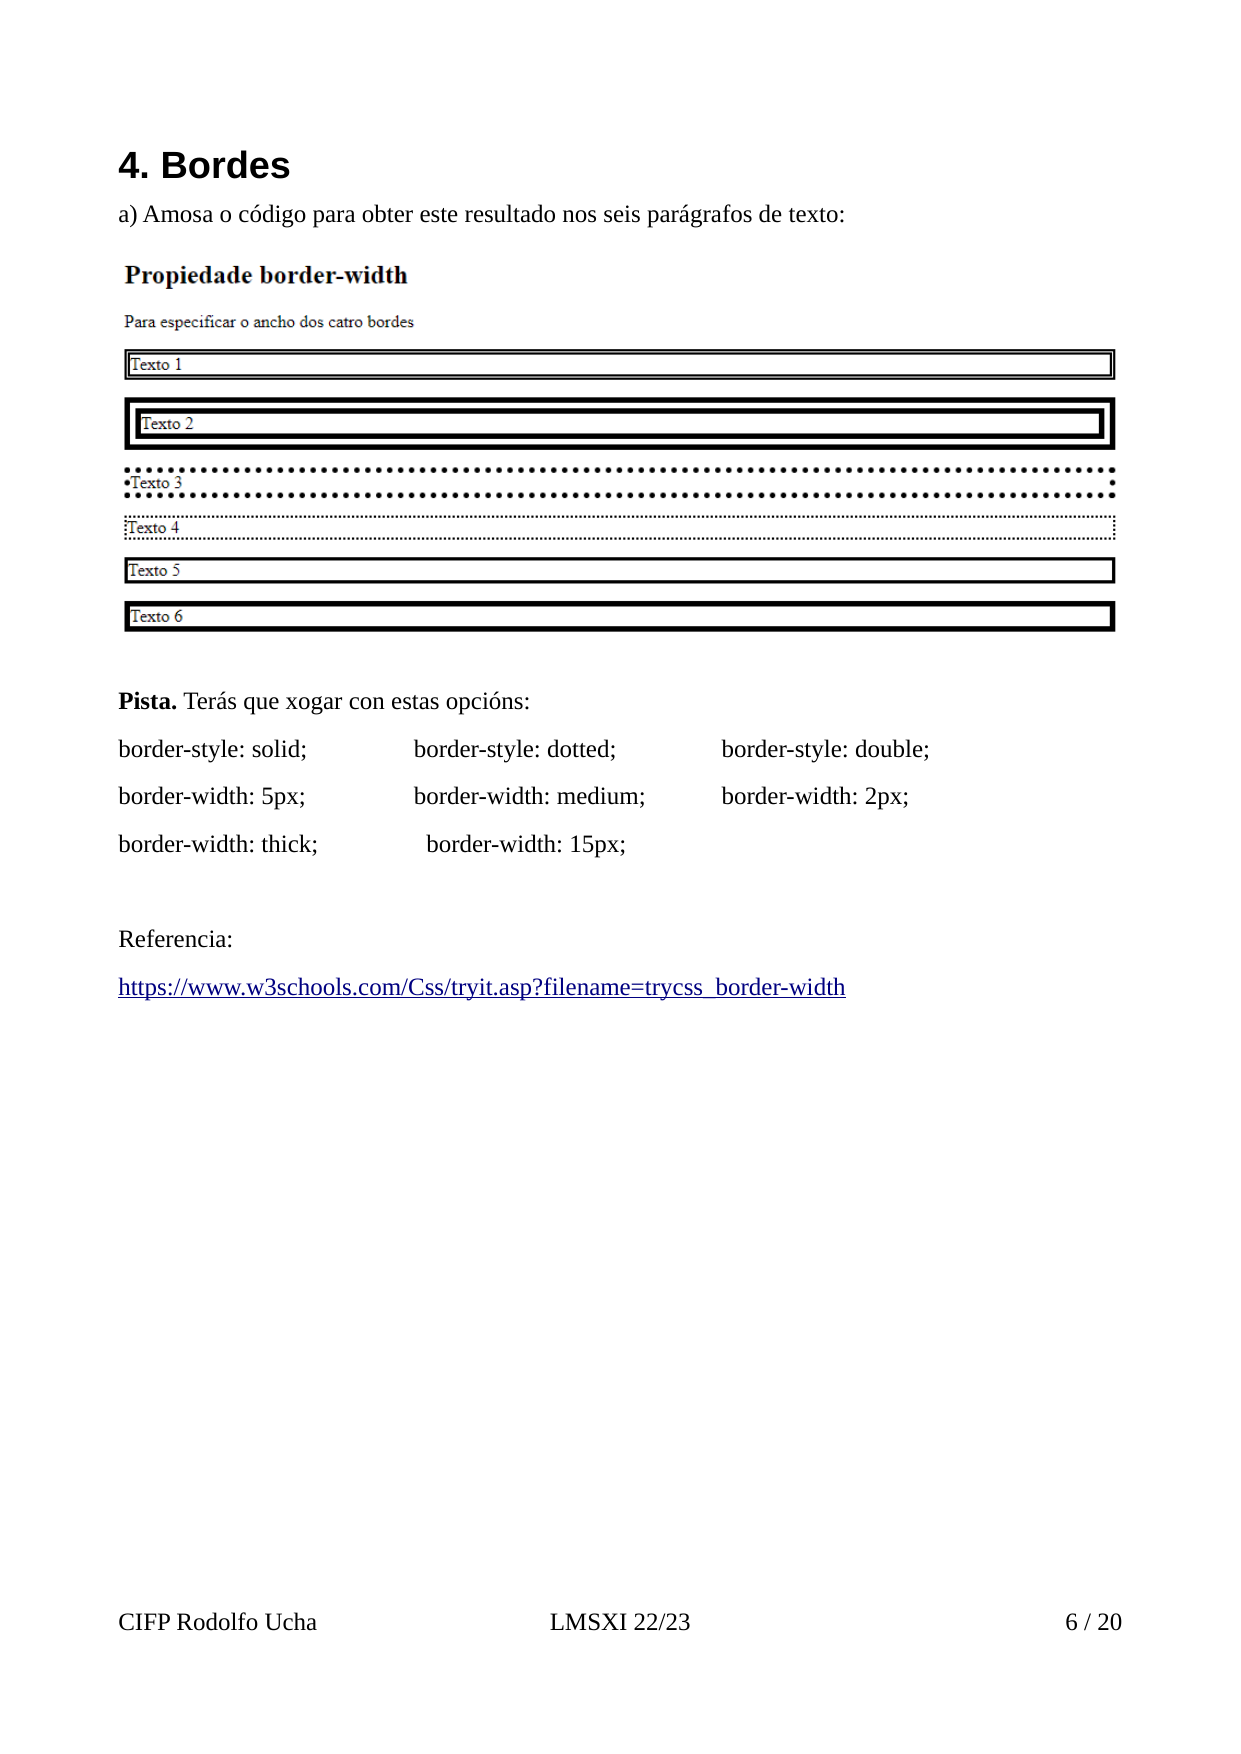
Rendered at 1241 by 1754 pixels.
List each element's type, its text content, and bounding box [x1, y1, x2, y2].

text a) Amosa o código para obter este resultado nos seis parágrafos de texto: [118, 199, 1122, 228]
text https://www.w3schools.com/Css/tryit.asp?filename=trycss_border-width [118, 972, 1122, 1000]
text Pista. Terás que xogar con estas opcións: [118, 686, 1122, 715]
text border-style: solid; border-style: dotted; border-style: double; [118, 734, 1122, 762]
picture [118, 255, 1123, 635]
text Referencia: [118, 924, 1122, 953]
text border-width: thick; border-width: 15px; [118, 829, 1122, 858]
text border-width: 5px; border-width: medium; border-width: 2px; [118, 781, 1122, 810]
subtitle 4. Bordes [118, 143, 1122, 187]
